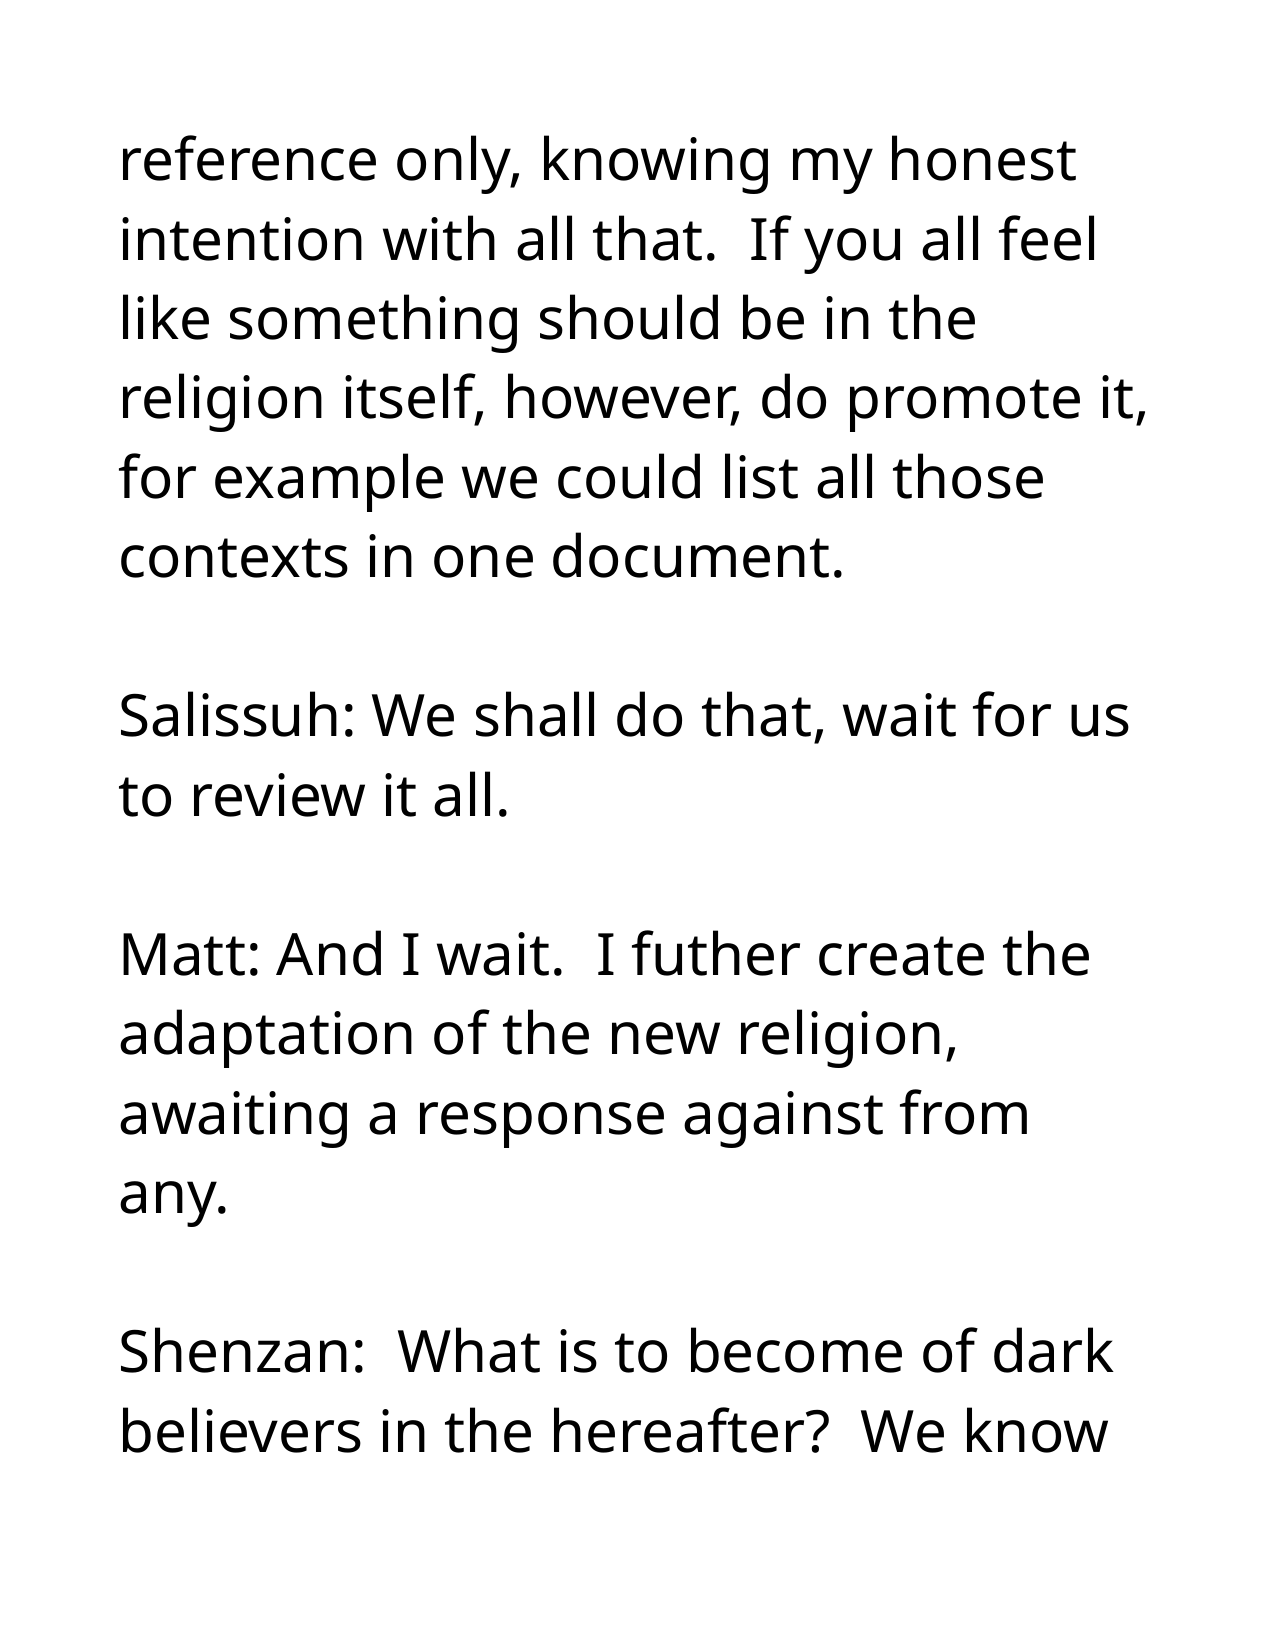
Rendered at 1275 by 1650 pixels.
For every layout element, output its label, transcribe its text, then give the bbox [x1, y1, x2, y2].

text Matt: And I wait. I futher create the adaptation of the new religion, awaiting a response against from any. [118, 913, 1157, 1231]
text reference only, knowing my honest intention with all that. If you all feel like something should be in the religion itself, however, do promote it, for example we could list all those contexts in one document. [118, 118, 1157, 595]
text Shenzan: What is to become of dark believers in the hereafter? We know [118, 1310, 1157, 1469]
text Salissuh: We shall do that, wait for us to review it all. [118, 674, 1157, 833]
